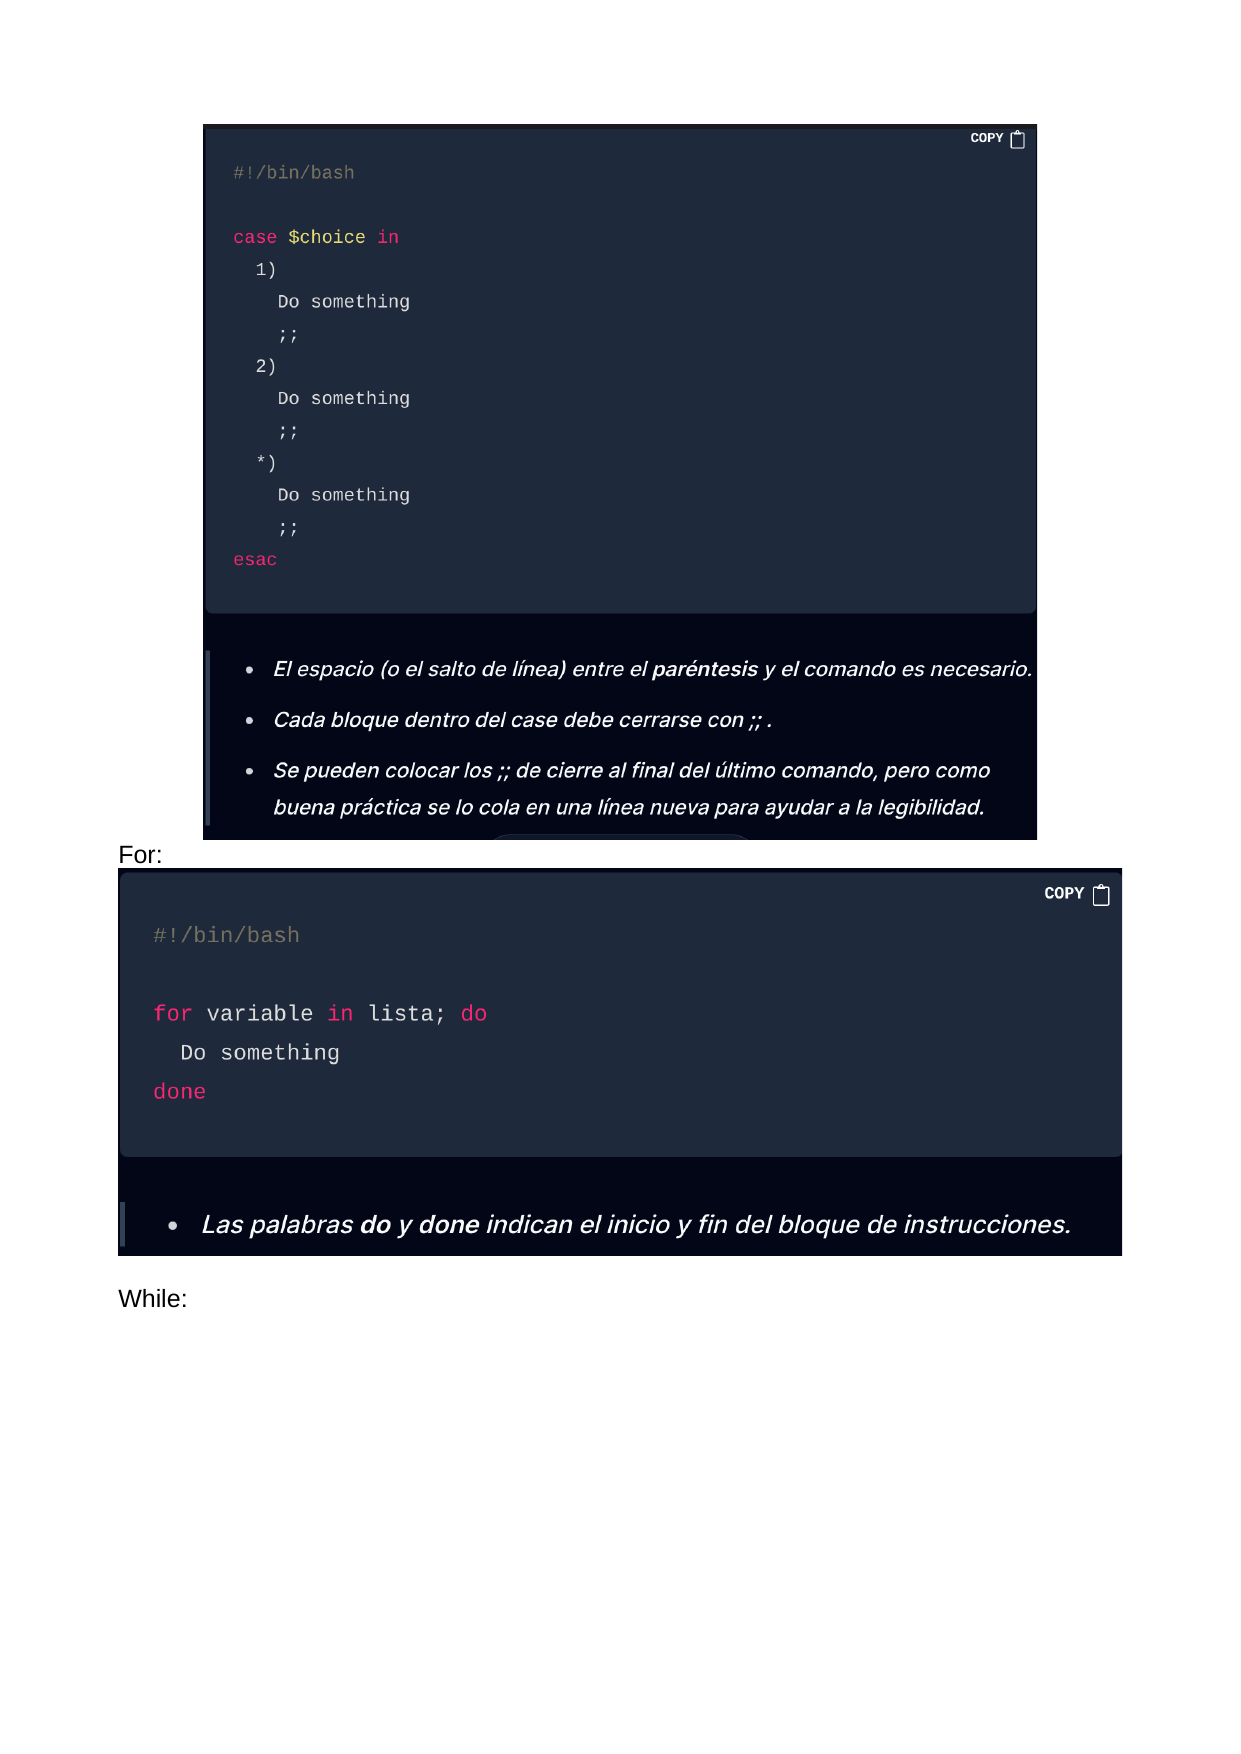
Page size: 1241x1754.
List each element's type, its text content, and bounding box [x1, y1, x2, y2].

text For: [118, 118, 1122, 868]
picture [118, 868, 1123, 1256]
picture [203, 124, 1038, 840]
text While: [118, 1284, 1122, 1313]
